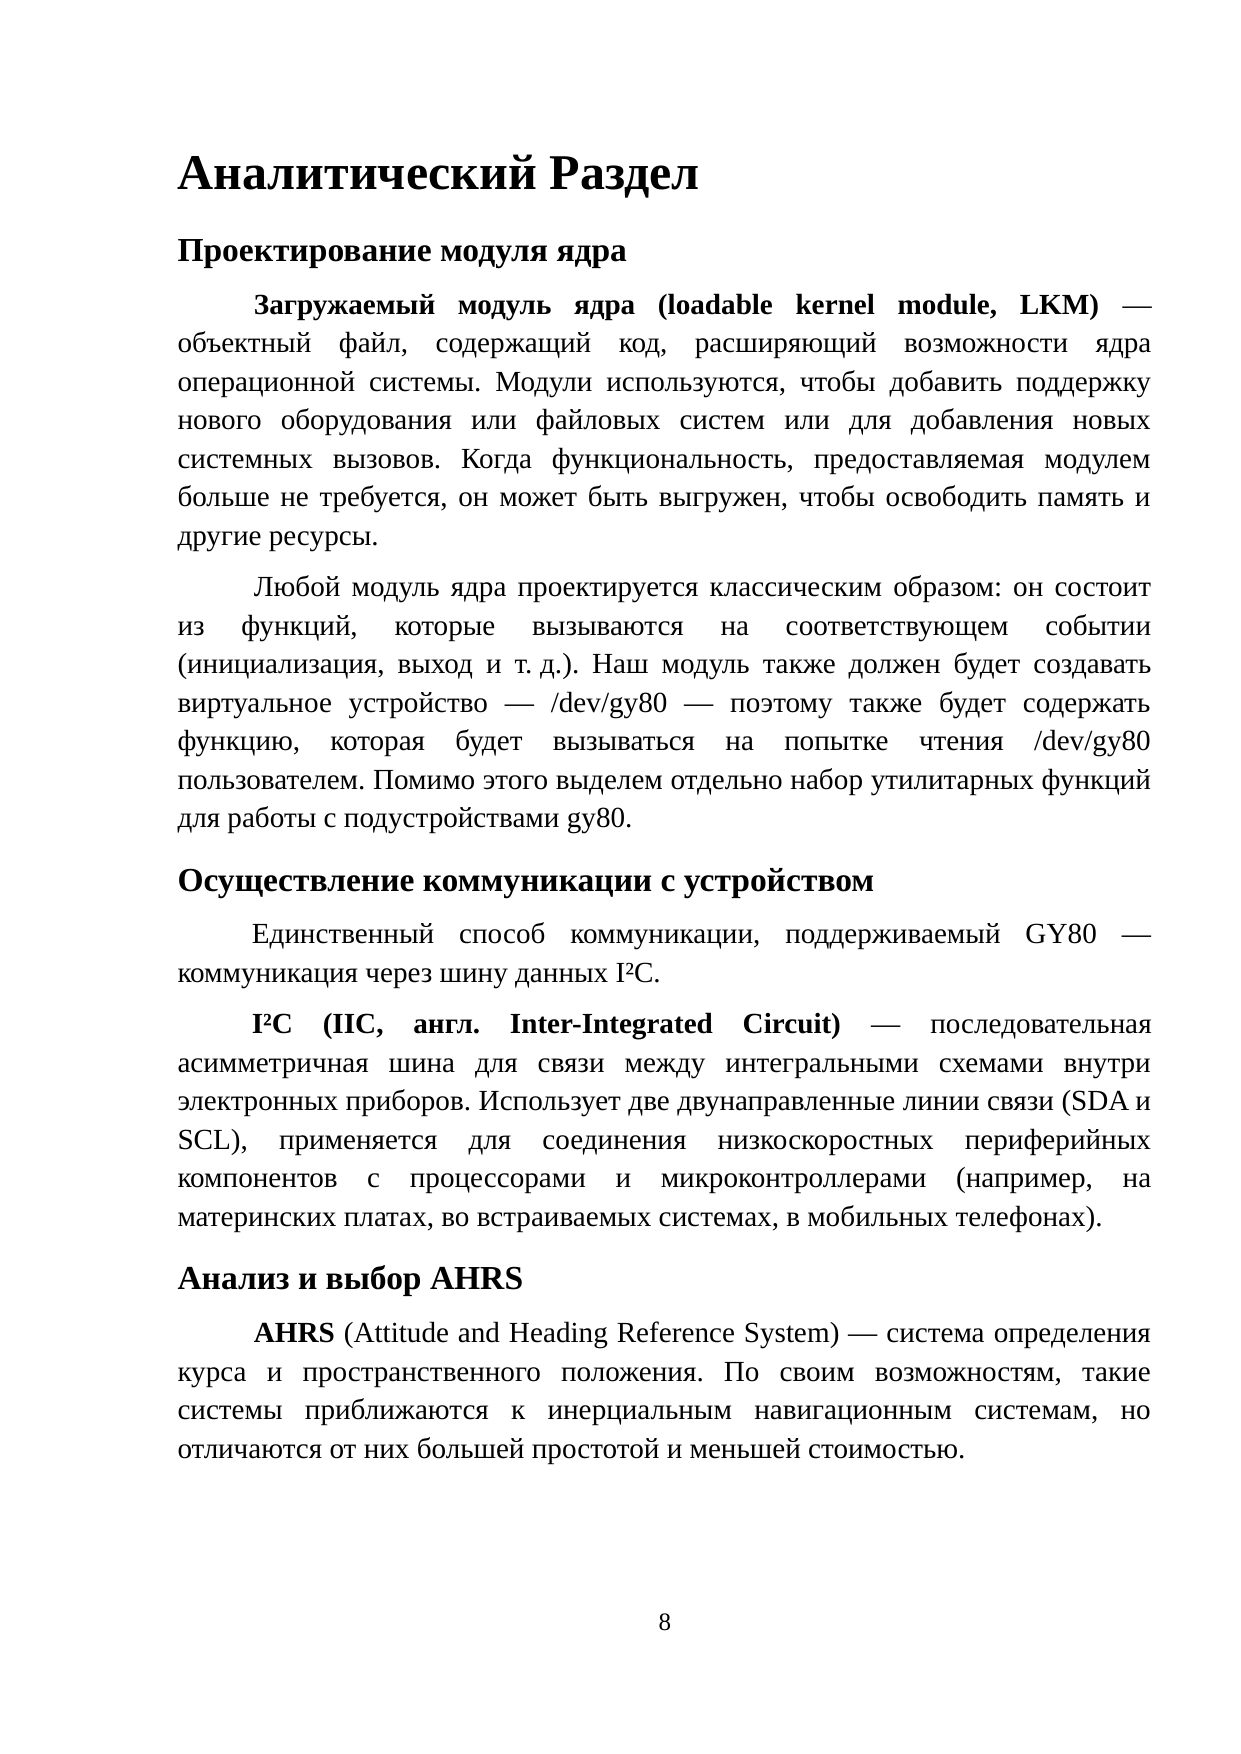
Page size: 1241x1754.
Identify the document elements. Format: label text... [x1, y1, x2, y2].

text AHRS (Attitude and Heading Reference System) — cистема определения курса и пространственного положения. По своим возможностям, такие системы приближаются к инерциальным навигационным системам, но отличаются от них большей простотой и меньшей стоимостью. [177, 1315, 1152, 1464]
subtitle Анализ и выбор AHRS [177, 1258, 1152, 1297]
subtitle Осуществление коммуникации с устройством [177, 860, 1152, 898]
text Загружаемый модуль ядра (loadable kernel module, LKM) — объектный файл, содержащий код, расширяющий возможности ядра операционной системы. Модули используются, чтобы добавить поддержку нового оборудования или файловых систем или для добавления новых системных вызовов. Когда функциональность, предоставляемая модулем больше не требуется, он может быть выгружен, чтобы освободить память и другие ресурсы. [177, 287, 1152, 552]
text Единственный способ коммуникации, поддерживаемый GY80 — коммуникация через шину данных I²C. [177, 917, 1152, 989]
subtitle Аналитический Раздел [177, 143, 1152, 201]
text I²C (IIC, англ. Inter-Integrated Circuit) — последовательная асимметричная шина для связи между интегральными схемами внутри электронных приборов. Использует две двунаправленные линии связи (SDA и SCL), применяется для соединения низкоскоростных периферийных компонентов с процессорами и микроконтроллерами (например, на материнских платах, во встраиваемых системах, в мобильных телефонах). [177, 1006, 1152, 1232]
text Любой модуль ядра проектируется классическим образом: он состоит из функций, которые вызываются на соответствующем событии (инициализация, выход и т. д.). Наш модуль также должен будет создавать виртуальное устройство — /dev/gy80 — поэтому также будет содержать функцию, которая будет вызываться на попытке чтения /dev/gy80 пользователем. Помимо этого выделем отдельно набор утилитарных функций для работы с подустройствами gy80. [177, 569, 1152, 834]
subtitle Проектирование модуля ядра [177, 230, 1152, 269]
